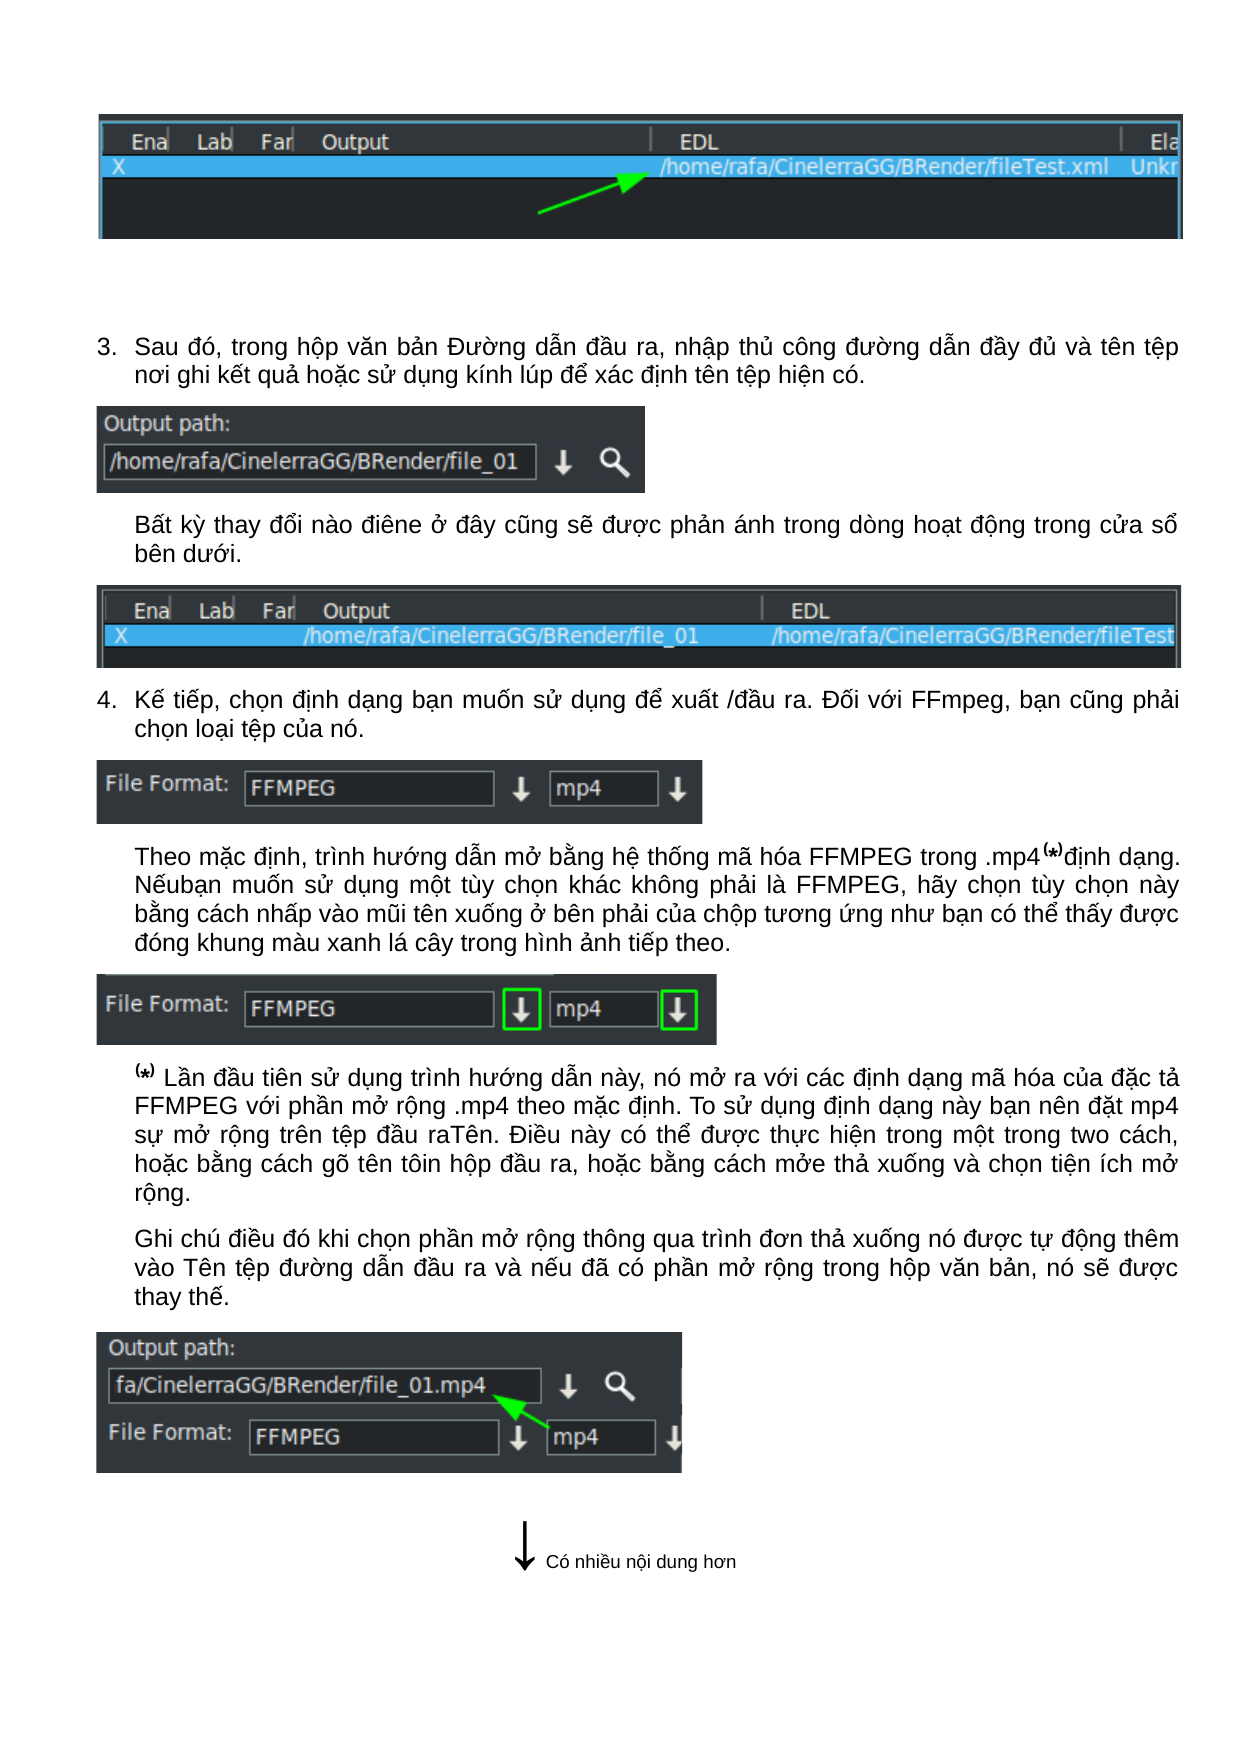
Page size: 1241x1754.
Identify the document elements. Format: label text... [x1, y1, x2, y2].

subtitle ↓Có nhiều nội dung hơn [59, 1353, 1181, 1587]
list Ghi chú điều đó khi chọn phần mở rộng thông qua trình đơn thả xuống nó được tự động thêm vào Tên tệp đường dẫn đầu ra và nếu đã có phần mở rộng trong hộp văn bản, nó sẽ được thay thế. [97, 1224, 1181, 1310]
picture [96, 585, 1182, 668]
list Bất kỳ thay đổi nào điêne ở đây cũng sẽ được phản ánh trong dòng hoạt động trong cửa sổ bên dưới. [97, 407, 1181, 568]
list ⁽*⁾ Lần đầu tiên sử dụng trình hướng dẫn này, nó mở ra với các định dạng mã hóa của đặc tả FFMPEG với phần mở rộng .mp4 theo mặc định. To sử dụng định dạng này bạn nên đặt mp4 sự mở rộng trên tệp đầu raTên. Điều này có thể được thực hiện trong một trong two cách, hoặc bằng cách gõ tên tôin hộp đầu ra, hoặc bằng cách mởe thả xuống và chọn tiện ích mở rộng. [97, 974, 1181, 1206]
picture [96, 1332, 683, 1473]
picture [96, 760, 703, 824]
picture [96, 974, 717, 1045]
list Sau đó, trong hộp văn bản Đường dẫn đầu ra, nhập thủ công đường dẫn đầy đủ và tên tệp nơi ghi kết quả hoặc sử dụng kính lúp để xác định tên tệp hiện có. [97, 332, 1181, 389]
picture [98, 114, 1183, 239]
list Theo mặc định, trình hướng dẫn mở bằng hệ thống mã hóa FFMPEG trong .mp4⁽*⁾định dạng. Nếubạn muốn sử dụng một tùy chọn khác không phải là FFMPEG, hãy chọn tùy chọn này bằng cách nhấp vào mũi tên xuống ở bên phải của chộp tương ứng như bạn có thể thấy được đóng khung màu xanh lá cây trong hình ảnh tiếp theo. [97, 760, 1181, 957]
list Kế tiếp, chọn định dạng bạn muốn sử dụng để xuất /đầu ra. Đối với FFmpeg, bạn cũng phải chọn loại tệp của nó. [97, 668, 1181, 743]
picture [96, 406, 645, 493]
